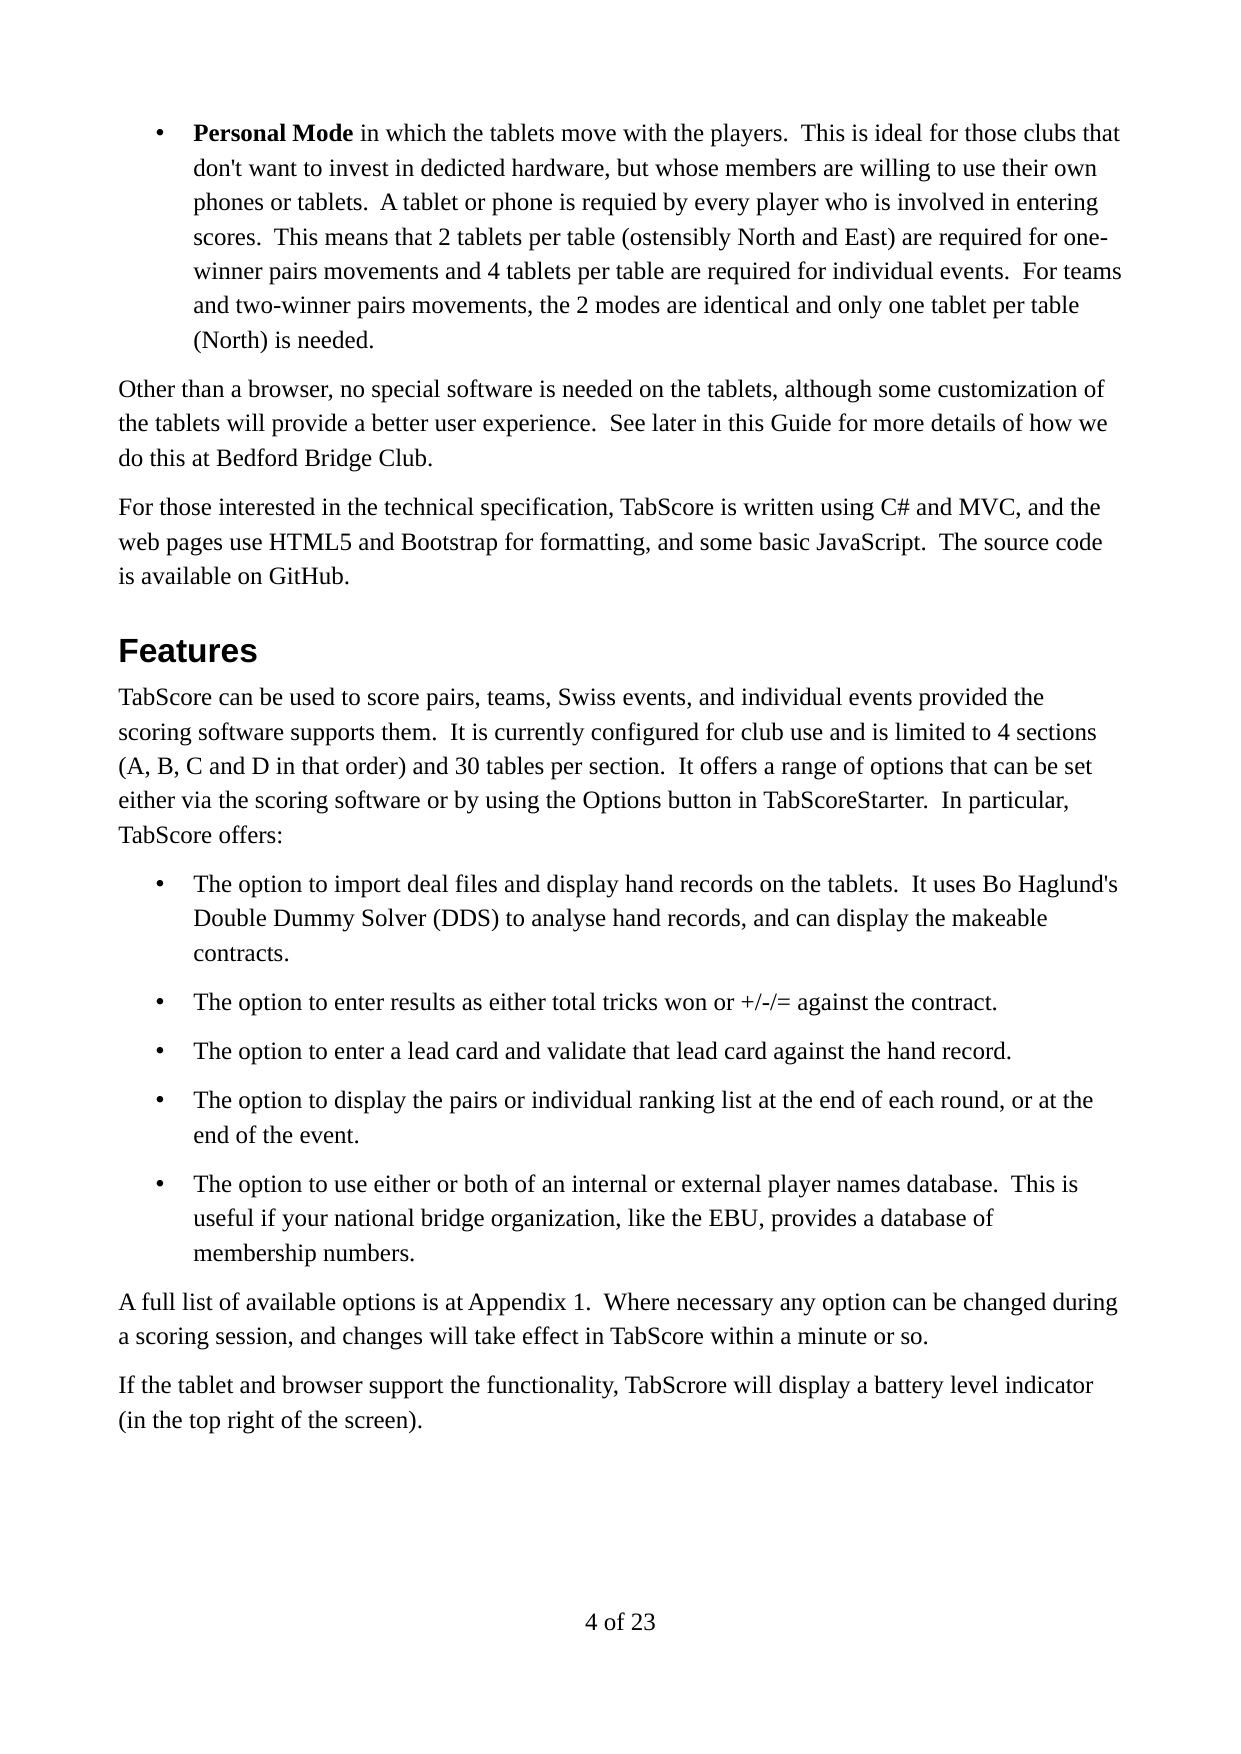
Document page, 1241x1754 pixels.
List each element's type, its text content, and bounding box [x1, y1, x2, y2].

list The option to enter results as either total tricks won or +/-/= against the contract. [156, 987, 1122, 1016]
text TabScore can be used to score pairs, teams, Swiss events, and individual events provided the scoring software supports them. It is currently configured for club use and is limited to 4 sections (A, B, C and D in that order) and 30 tables per section. It offers a range of options that can be set either via the scoring software or by using the Options button in TabScoreStarter. In particular, TabScore offers: [118, 682, 1122, 849]
list The option to import deal files and display hand records on the tablets. It uses Bo Haglund's Double Dummy Solver (DDS) to analyse hand records, and can display the makeable contracts. [156, 869, 1122, 967]
text Other than a browser, no special software is needed on the tablets, although some customization of the tablets will provide a better user experience. See later in this Guide for more details of how we do this at Bedford Bridge Club. [118, 374, 1122, 472]
list The option to use either or both of an internal or external player names database. This is useful if your national bridge organization, like the EBU, provides a database of membership numbers. [156, 1169, 1122, 1266]
text For those interested in the technical specification, TabScore is written using C# and MVC, and the web pages use HTML5 and Bootstrap for formatting, and some basic JavaScript. The source code is available on GitHub. [118, 492, 1122, 590]
list The option to display the pairs or individual ranking list at the end of each round, or at the end of the event. [156, 1085, 1122, 1148]
list The option to enter a lead card and validate that lead card against the hand record. [156, 1036, 1122, 1065]
text A full list of available options is at Appendix 1. Where necessary any option can be changed during a scoring session, and changes will take effect in TabScore within a minute or so. [118, 1287, 1122, 1350]
text If the tablet and browser support the functionality, TabScrore will display a battery level indicator (in the top right of the screen). [118, 1370, 1122, 1433]
subtitle Features [118, 631, 1122, 669]
list Personal Mode in which the tablets move with the players. This is ideal for those clubs that don't want to invest in dedicted hardware, but whose members are willing to use their own phones or tablets. A tablet or phone is requied by every player who is involved in entering scores. This means that 2 tablets per table (ostensibly North and East) are required for one-winner pairs movements and 4 tablets per table are required for individual events. For teams and two-winner pairs movements, the 2 modes are identical and only one tablet per table (North) is needed. [156, 118, 1122, 354]
